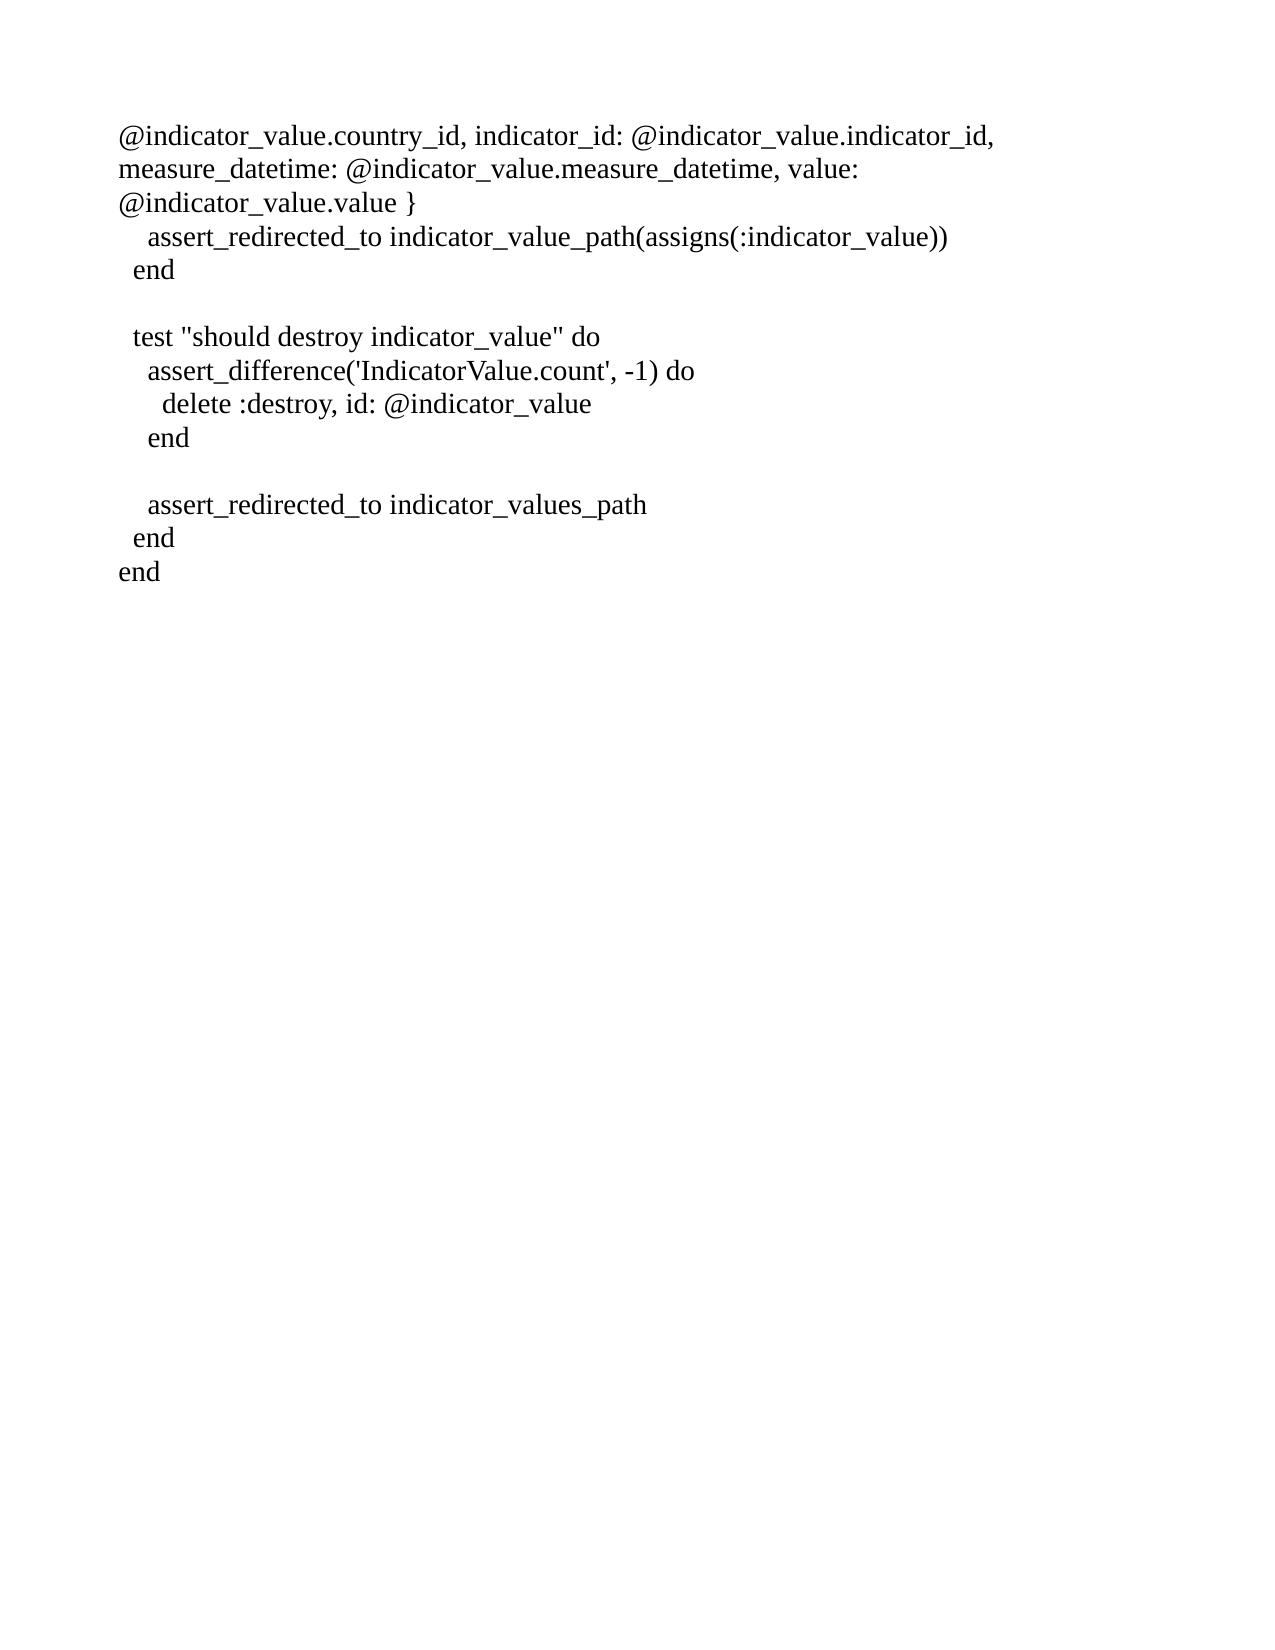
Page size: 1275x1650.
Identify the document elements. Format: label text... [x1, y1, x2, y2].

text end [118, 252, 1157, 286]
text end [118, 554, 1157, 588]
text end [118, 420, 1157, 453]
text assert_redirected_to indicator_values_path [118, 487, 1157, 521]
text @indicator_value.country_id, indicator_id: @indicator_value.indicator_id, measure_datetime: @indicator_value.measure_datetime, value: @indicator_value.value } [118, 118, 1157, 219]
text end [118, 521, 1157, 554]
text assert_difference('IndicatorValue.count', -1) do [118, 353, 1157, 386]
text assert_redirected_to indicator_value_path(assigns(:indicator_value)) [118, 219, 1157, 252]
text test "should destroy indicator_value" do [118, 319, 1157, 353]
text delete :destroy, id: @indicator_value [118, 386, 1157, 420]
